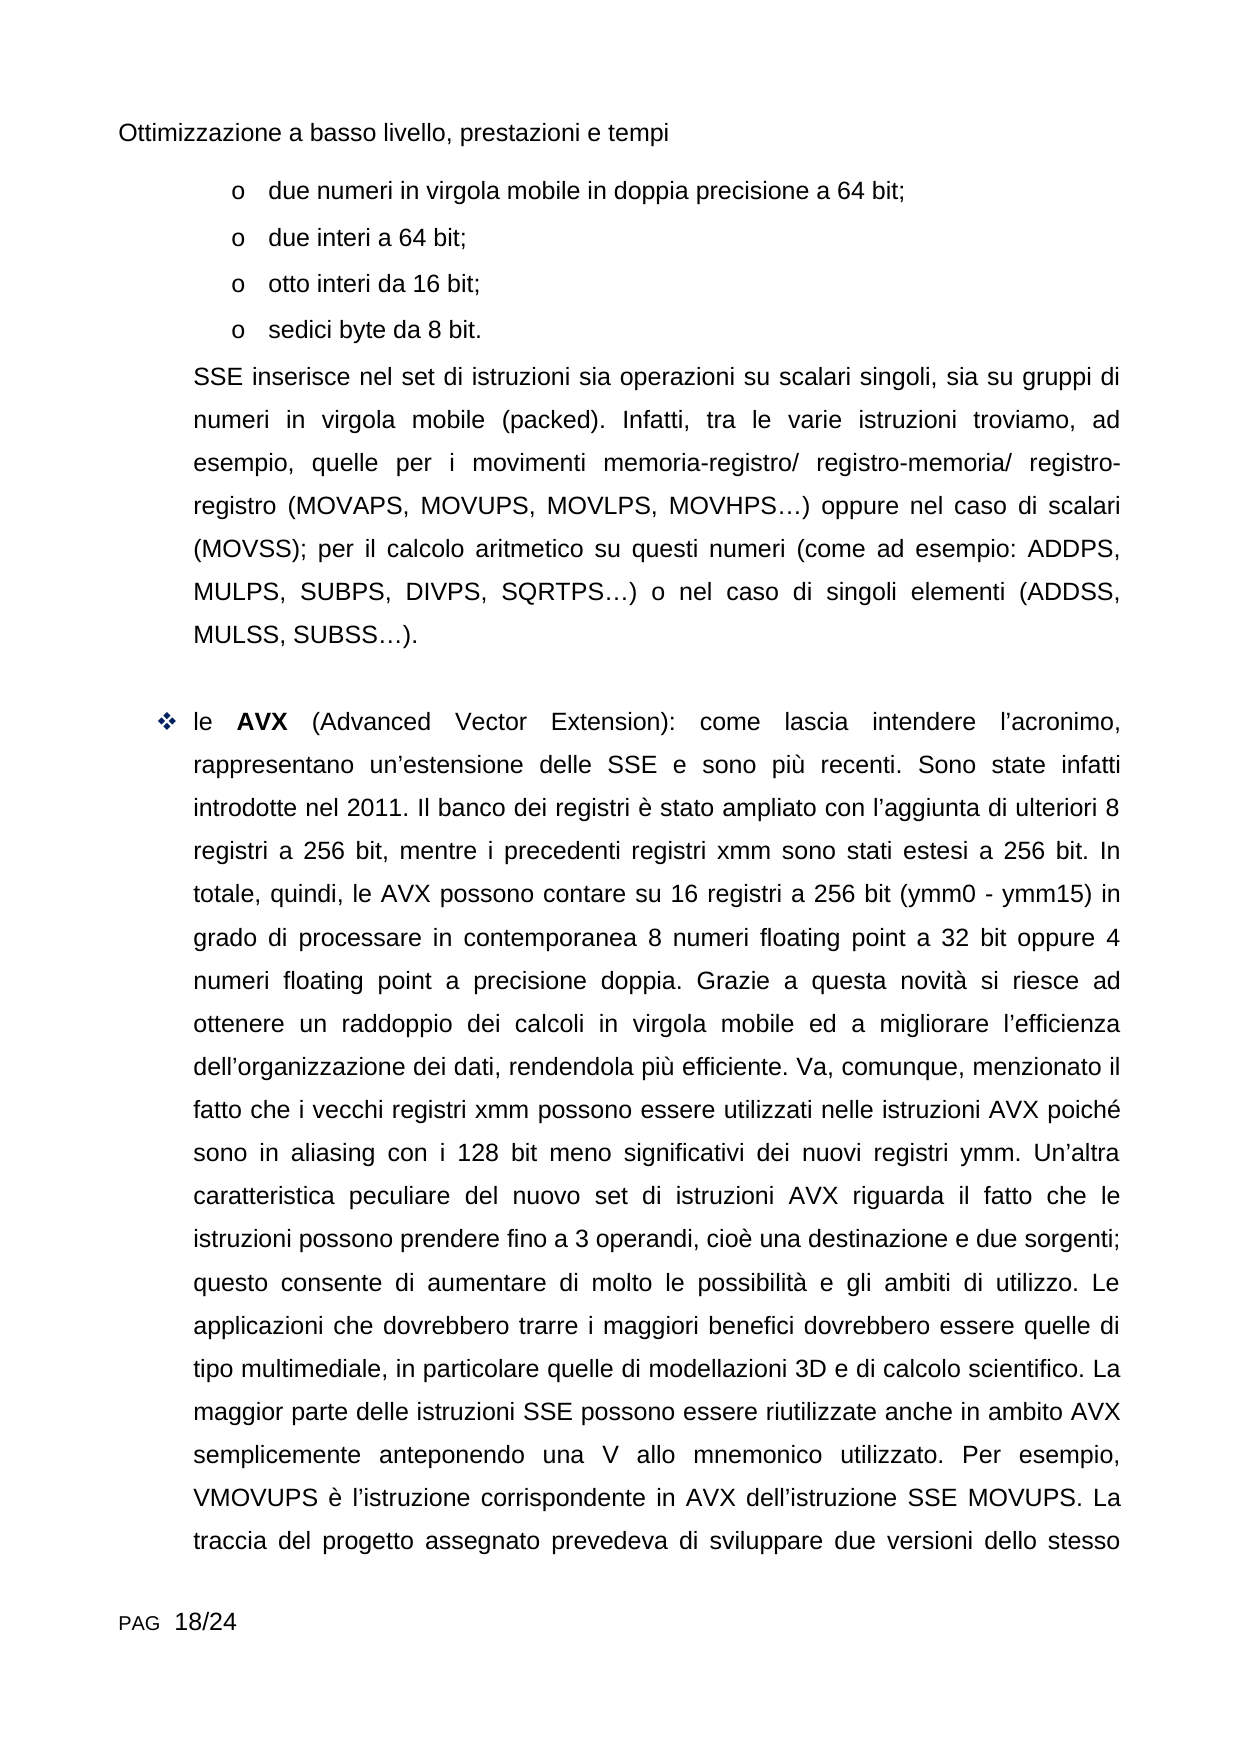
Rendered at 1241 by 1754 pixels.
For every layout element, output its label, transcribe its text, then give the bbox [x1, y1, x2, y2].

list le AVX (Advanced Vector Extension): come lascia intendere l’acronimo, rappresentano un’estensione delle SSE e sono più recenti. Sono state infatti introdotte nel 2011. Il banco dei registri è stato ampliato con l’aggiunta di ulteriori 8 registri a 256 bit, mentre i precedenti registri xmm sono stati estesi a 256 bit. In totale, quindi, le AVX possono contare su 16 registri a 256 bit (ymm0 - ymm15) in grado di processare in contemporanea 8 numeri floating point a 32 bit oppure 4 numeri floating point a precisione doppia. Grazie a questa novità si riesce ad ottenere un raddoppio dei calcoli in virgola mobile ed a migliorare l’efficienza dell’organizzazione dei dati, rendendola più efficiente. Va, comunque, menzionato il fatto che i vecchi registri xmm possono essere utilizzati nelle istruzioni AVX poiché sono in aliasing con i 128 bit meno significativi dei nuovi registri ymm. Un’altra caratteristica peculiare del nuovo set di istruzioni AVX riguarda il fatto che le istruzioni possono prendere fino a 3 operandi, cioè una destinazione e due sorgenti; questo consente di aumentare di molto le possibilità e gli ambiti di utilizzo. Le applicazioni che dovrebbero trarre i maggiori benefici dovrebbero essere quelle di tipo multimediale, in particolare quelle di modellazioni 3D e di calcolo scientifico. La maggior parte delle istruzioni SSE possono essere riutilizzate anche in ambito AVX semplicemente anteponendo una V allo mnemonico utilizzato. Per esempio, VMOVUPS è l’istruzione corrispondente in AVX dell’istruzione SSE MOVUPS. La traccia del progetto assegnato prevedeva di sviluppare due versioni dello stesso [156, 707, 1122, 1555]
list otto interi da 16 bit; [231, 269, 1122, 300]
list SSE inserisce nel set di istruzioni sia operazioni su scalari singoli, sia su gruppi di numeri in virgola mobile (packed). Infatti, tra le varie istruzioni troviamo, ad esempio, quelle per i movimenti memoria-registro/ registro-memoria/ registro-registro (MOVAPS, MOVUPS, MOVLPS, MOVHPS…) oppure nel caso di scalari (MOVSS); per il calcolo aritmetico su questi numeri (come ad esempio: ADDPS, MULPS, SUBPS, DIVPS, SQRTPS…) o nel caso di singoli elementi (ADDSS, MULSS, SUBSS…). [156, 362, 1122, 649]
list due numeri in virgola mobile in doppia precisione a 64 bit; [231, 176, 1122, 207]
list due interi a 64 bit; [231, 223, 1122, 254]
list sedici byte da 8 bit. [231, 315, 1122, 346]
